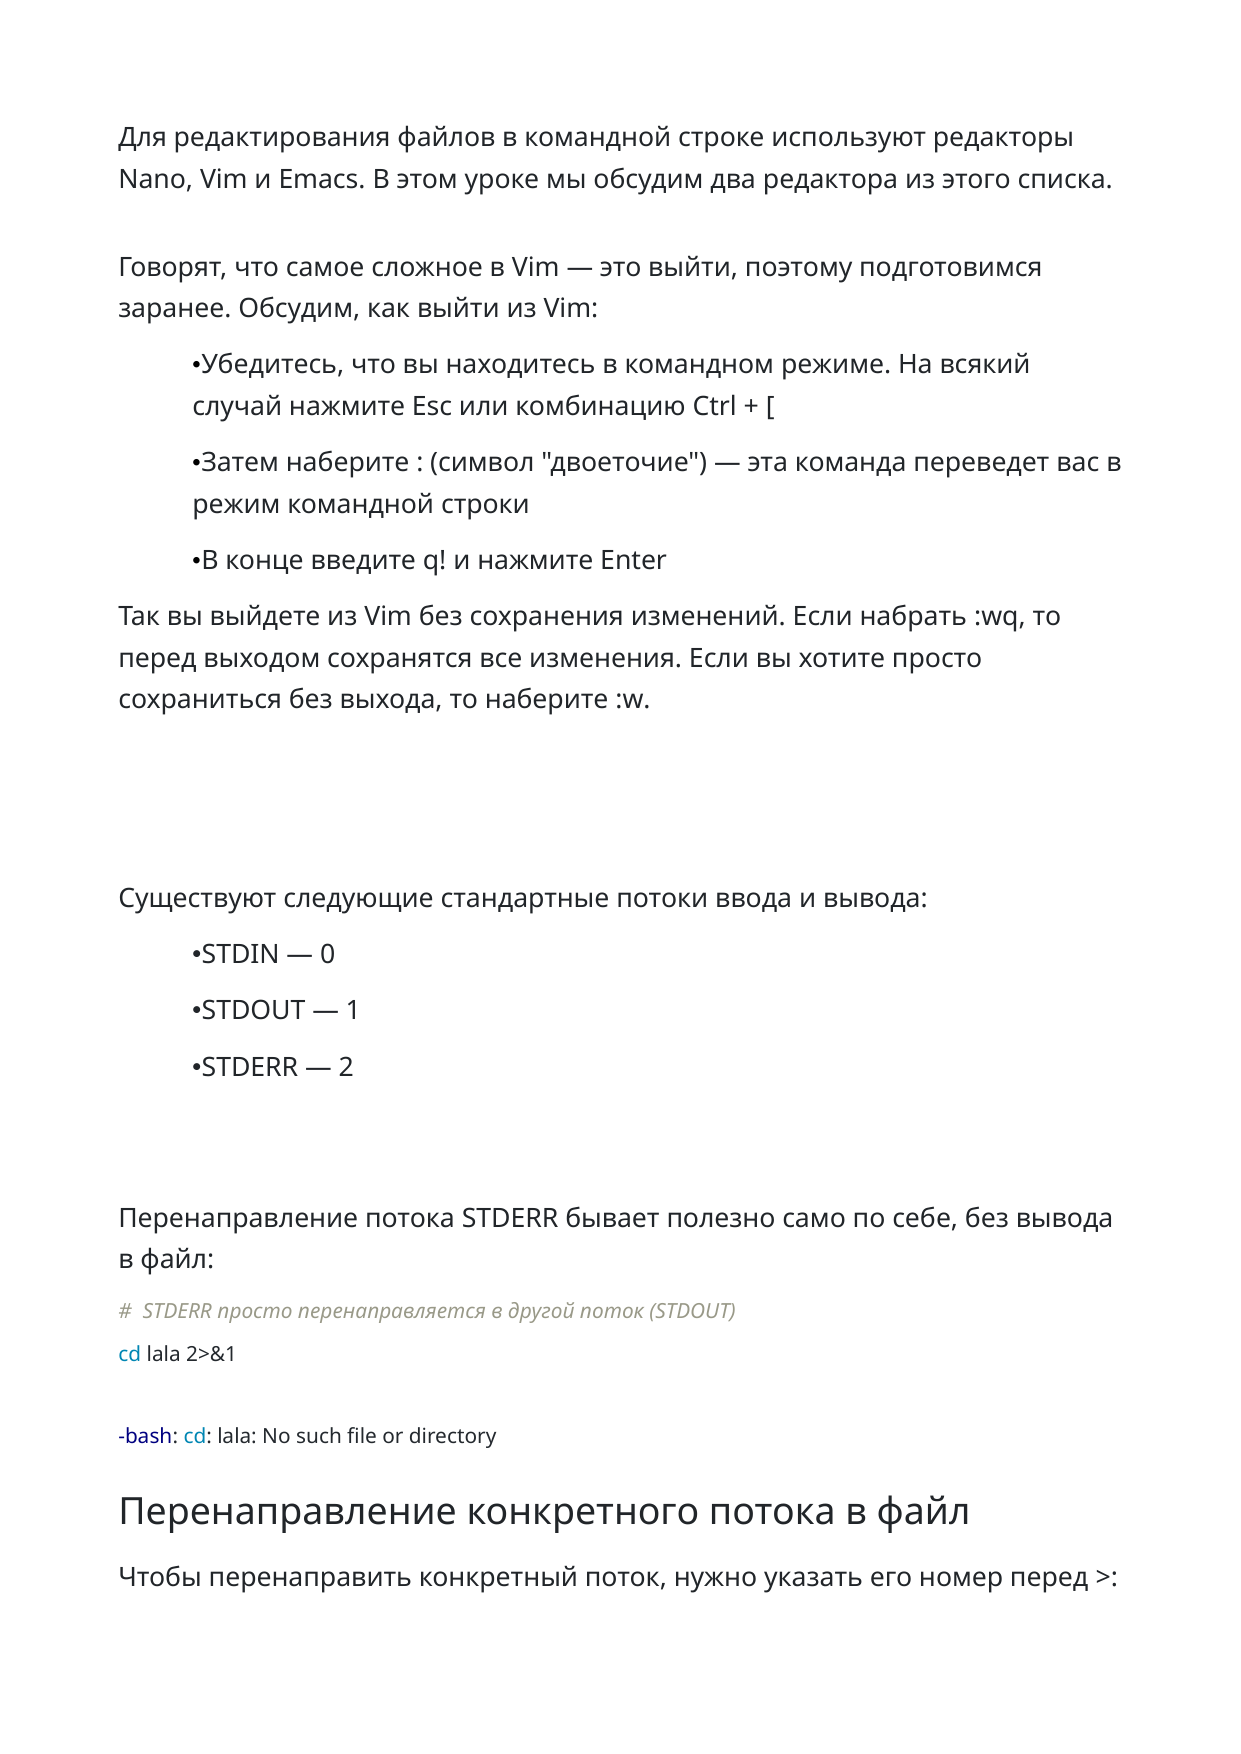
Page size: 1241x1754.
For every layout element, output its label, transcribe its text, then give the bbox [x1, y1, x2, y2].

text Для редактирования файлов в командной строке используют редакторы Nano, Vim и Emacs. В этом уроке мы обсудим два редактора из этого списка. [118, 118, 1122, 229]
list В конце введите q! и нажмите Enter [118, 541, 1122, 577]
list STDERR — 2 [118, 1047, 1122, 1084]
text cd lala 2>&1 [118, 1339, 1122, 1368]
text Перенаправление потока STDERR бывает полезно само по себе, без вывода в файл: [118, 1199, 1122, 1277]
subtitle Перенаправление конкретного потока в файл [118, 1485, 1122, 1536]
text Говорят, что самое сложное в Vim — это выйти, поэтому подготовимся заранее. Обсудим, как выйти из Vim: [118, 248, 1122, 325]
text -bash: cd: lala: No such file or directory [118, 1421, 1122, 1449]
text Существуют следующие стандартные потоки ввода и вывода: [118, 879, 1122, 915]
list Затем наберите : (символ "двоеточие") — эта команда переведет вас в режим командной строки [118, 443, 1122, 521]
text Так вы выйдете из Vim без сохранения изменений. Если набрать :wq, то перед выходом сохранятся все изменения. Если вы хотите просто сохраниться без выхода, то наберите :w. [118, 597, 1122, 716]
list Убедитесь, что вы находитесь в командном режиме. На всякий случай нажмите Esc или комбинацию Ctrl + [ [118, 345, 1122, 423]
list STDIN — 0 [118, 935, 1122, 971]
list STDOUT — 1 [118, 991, 1122, 1027]
text # STDERR просто перенаправляется в другой поток (STDOUT) [118, 1297, 1122, 1325]
text Чтобы перенаправить конкретный поток, нужно указать его номер перед >: [118, 1558, 1122, 1594]
